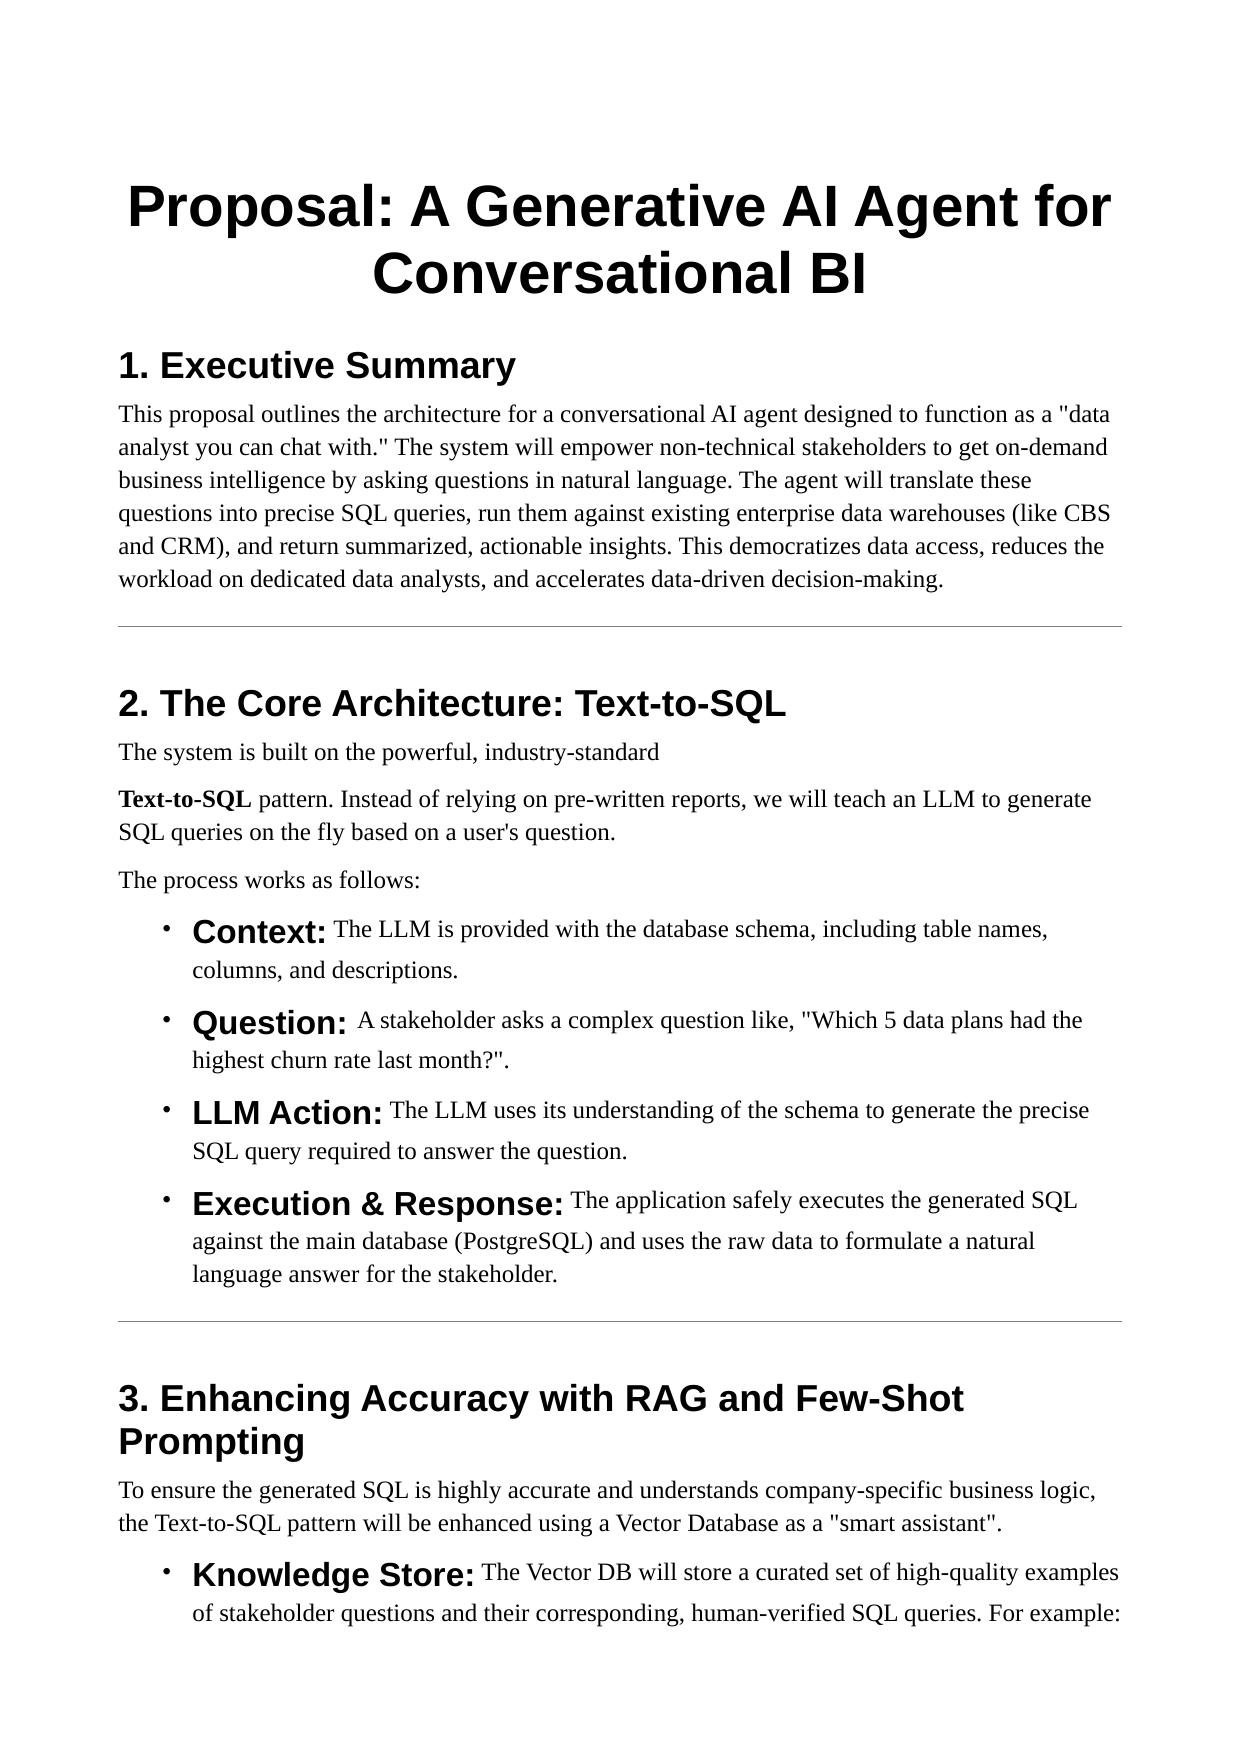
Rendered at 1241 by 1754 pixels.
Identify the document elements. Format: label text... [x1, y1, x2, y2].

list The LLM is provided with the database schema, including table names, columns, and descriptions. [162, 913, 1122, 984]
list The Vector DB will store a curated set of high-quality examples of stakeholder questions and their corresponding, human-verified SQL queries. For example: [162, 1556, 1122, 1627]
subtitle 3. Enhancing Accuracy with RAG and Few-Shot Prompting [118, 1376, 1122, 1462]
list A stakeholder asks a complex question like, "Which 5 data plans had the highest churn rate last month?". [162, 1003, 1122, 1074]
text To ensure the generated SQL is highly accurate and understands company-specific business logic, the Text-to-SQL pattern will be enhanced using a Vector Database as a "smart assistant". [118, 1475, 1122, 1537]
text This proposal outlines the architecture for a conversational AI agent designed to function as a "data analyst you can chat with." The system will empower non-technical stakeholders to get on-demand business intelligence by asking questions in natural language. The agent will translate these questions into precise SQL queries, run them against existing enterprise data warehouses (like CBS and CRM), and return summarized, actionable insights. This democratizes data access, reduces the workload on dedicated data analysts, and accelerates data-driven decision-making. [118, 399, 1122, 593]
list The LLM uses its understanding of the schema to generate the precise SQL query required to answer the question. [162, 1093, 1122, 1165]
text The process works as follows: [118, 865, 1122, 894]
title Proposal: A Generative AI Agent for Conversational BI [118, 172, 1122, 306]
subtitle Execution & Response: [192, 1183, 564, 1222]
text The system is built on the powerful, industry-standard [118, 737, 1122, 766]
subtitle Context: [192, 913, 327, 951]
subtitle Question: [192, 1003, 357, 1041]
subtitle 1. Executive Summary [118, 343, 1122, 387]
list The application safely executes the generated SQL against the main database (PostgreSQL) and uses the raw data to formulate a natural language answer for the stakeholder. [162, 1183, 1122, 1288]
text Text-to-SQL pattern. Instead of relying on pre-written reports, we will teach an LLM to generate SQL queries on the fly based on a user's question. [118, 784, 1122, 846]
subtitle LLM Action: [192, 1093, 383, 1132]
subtitle 2. The Core Architecture: Text-to-SQL [118, 681, 1122, 724]
subtitle Knowledge Store: [192, 1556, 475, 1594]
